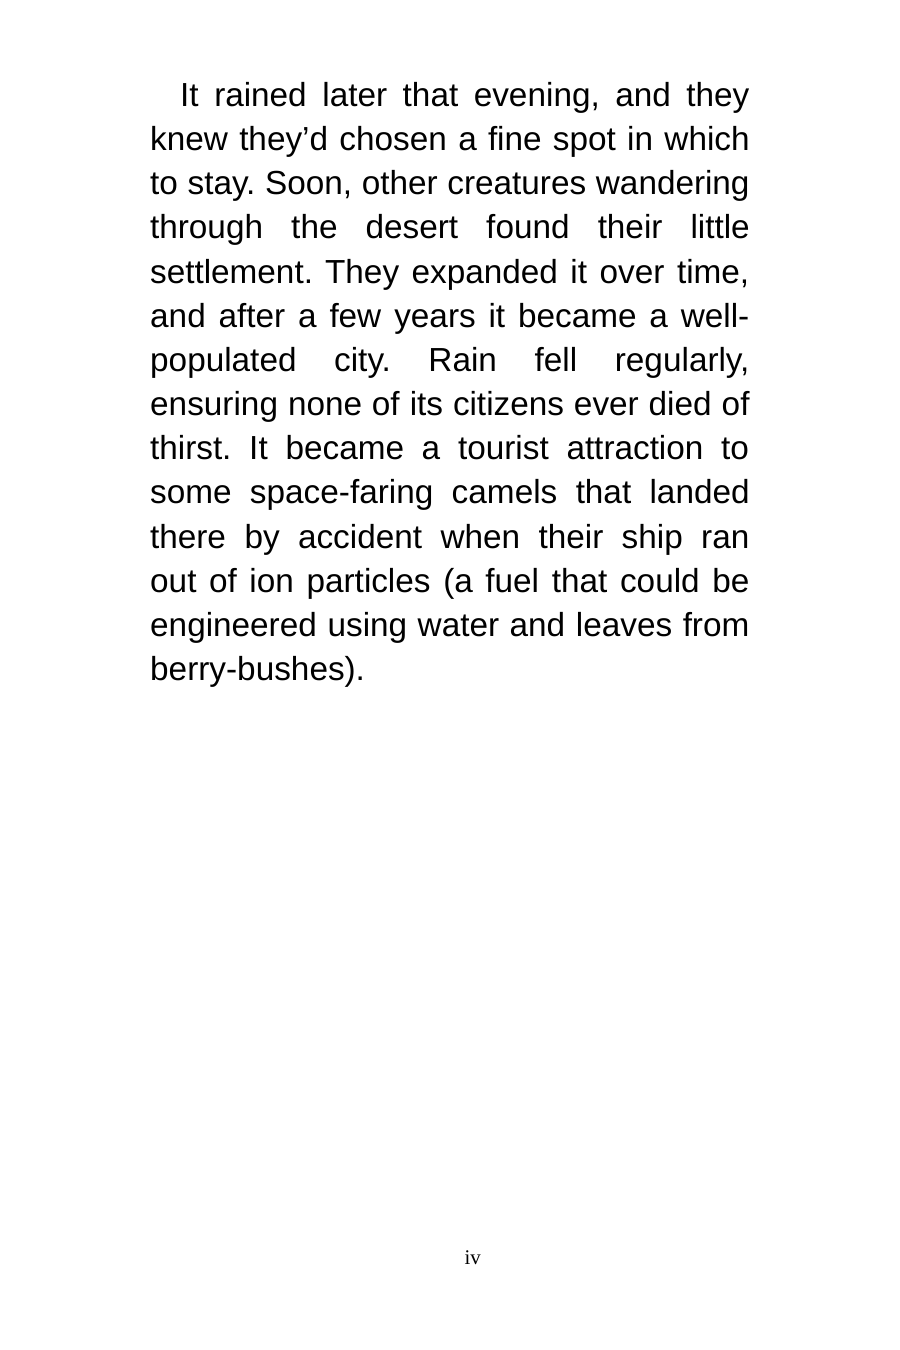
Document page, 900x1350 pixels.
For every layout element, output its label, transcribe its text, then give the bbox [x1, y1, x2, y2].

text It rained later that evening, and they knew they’d chosen a fine spot in which to stay. Soon, other creatures wandering through the desert found their little settlement. They expanded it over time, and after a few years it became a well-populated city. Rain fell regularly, ensuring none of its citizens ever died of thirst. It became a tourist attraction to some space-faring camels that landed there by accident when their ship ran out of ion particles (a fuel that could be engineered using water and leaves from berry-bushes). [150, 75, 750, 688]
